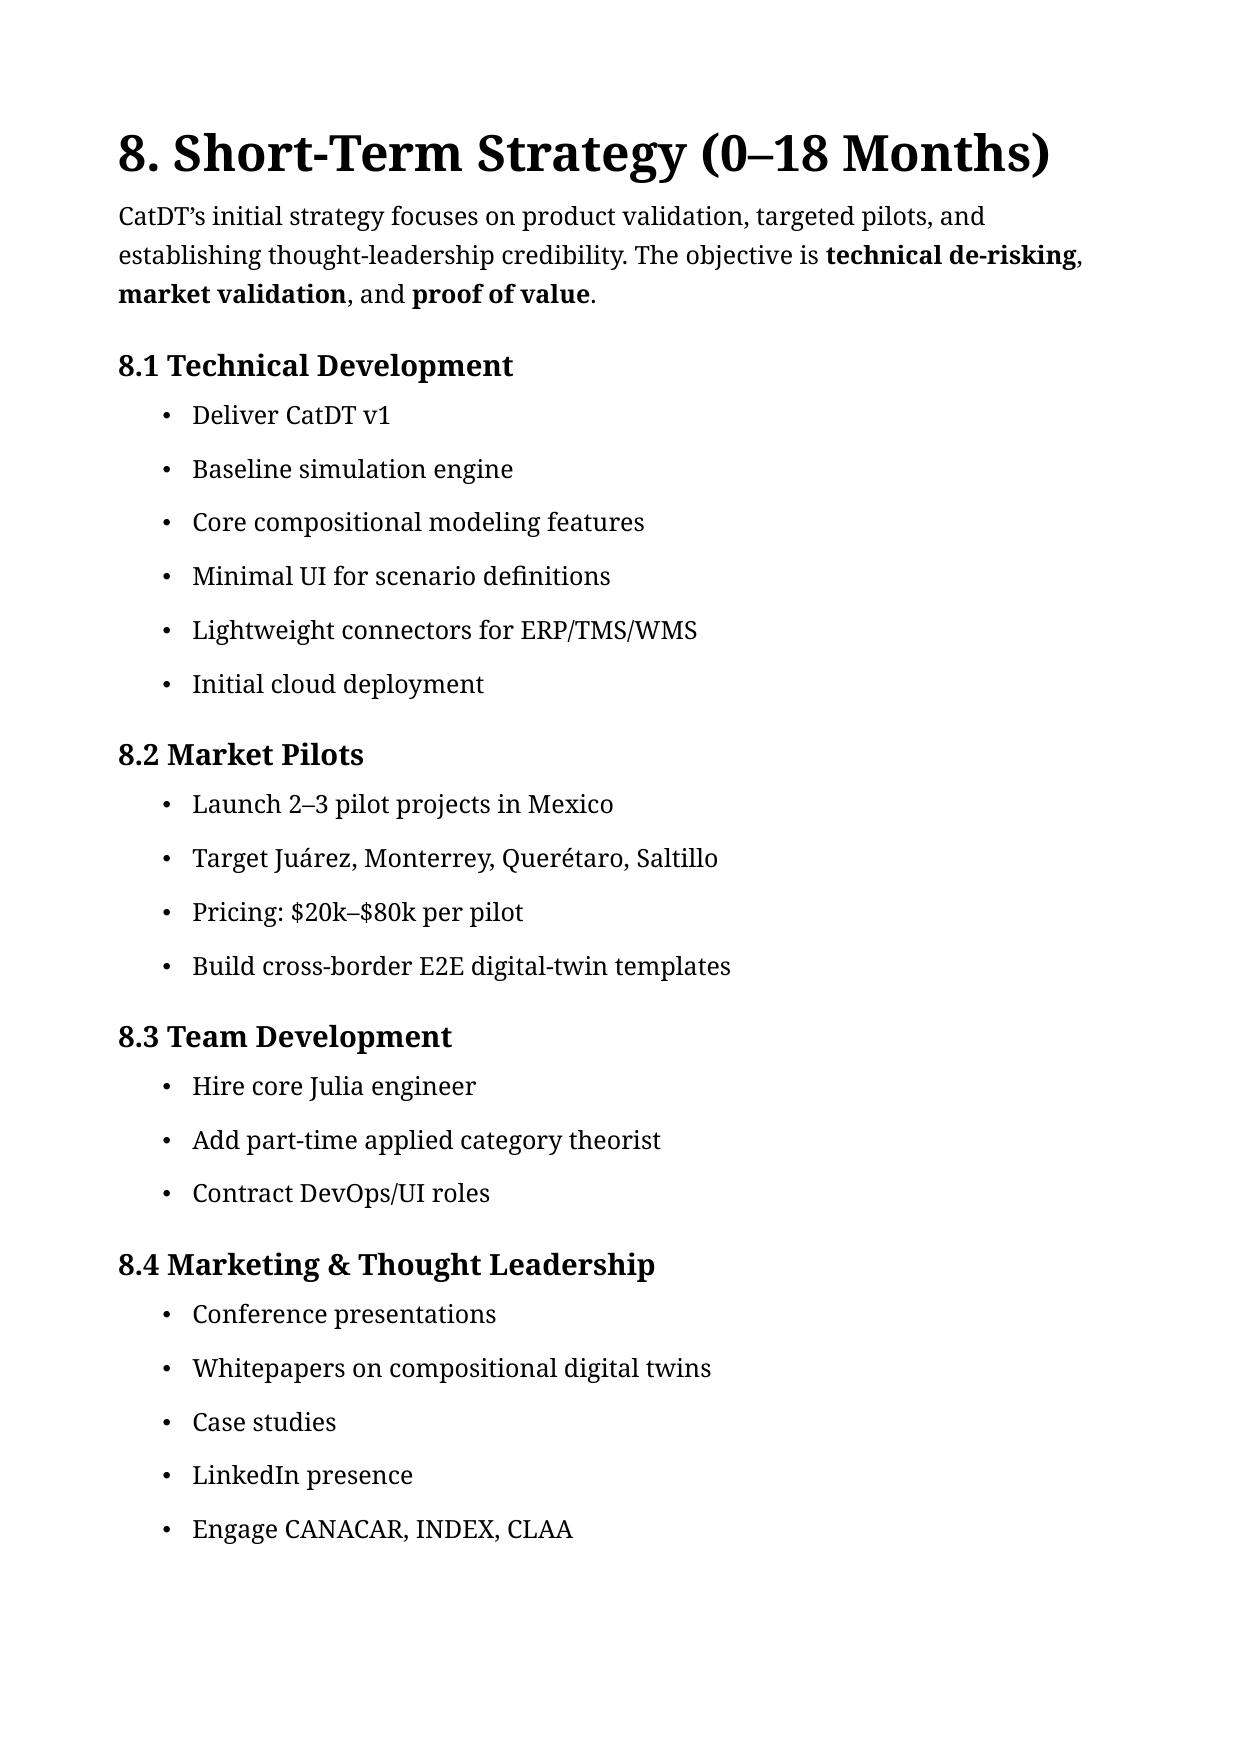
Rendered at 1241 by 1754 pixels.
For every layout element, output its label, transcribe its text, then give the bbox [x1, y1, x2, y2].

list Deliver CatDT v1 [162, 398, 1122, 432]
list Engage CANACAR, INDEX, CLAA [162, 1512, 1122, 1546]
list Contract DevOps/UI roles [162, 1176, 1122, 1210]
list Launch 2–3 pilot projects in Mexico [162, 787, 1122, 821]
list Minimal UI for scenario definitions [162, 559, 1122, 593]
list Hire core Julia engineer [162, 1069, 1122, 1103]
list Pricing: $20k–$80k per pilot [162, 894, 1122, 928]
list Build cross-border E2E digital-twin templates [162, 948, 1122, 982]
list Baseline simulation engine [162, 451, 1122, 485]
list Add part-time applied category theorist [162, 1122, 1122, 1156]
list LinkedIn presence [162, 1458, 1122, 1492]
subtitle 8.1 Technical Development [118, 345, 1122, 385]
list Whitepapers on compositional digital twins [162, 1350, 1122, 1384]
subtitle 8.3 Team Development [118, 1016, 1122, 1056]
list Case studies [162, 1404, 1122, 1438]
subtitle 8. Short-Term Strategy (0–18 Months) [118, 118, 1122, 186]
text CatDT’s initial strategy focuses on product validation, targeted pilots, and establishing thought-leadership credibility. The objective is technical de-risking, market validation, and proof of value. [118, 199, 1122, 311]
list Core compositional modeling features [162, 505, 1122, 539]
list Conference presentations [162, 1297, 1122, 1331]
list Initial cloud deployment [162, 666, 1122, 700]
subtitle 8.2 Market Pilots [118, 735, 1122, 774]
list Target Juárez, Monterrey, Querétaro, Saltillo [162, 841, 1122, 875]
list Lightweight connectors for ERP/TMS/WMS [162, 613, 1122, 647]
subtitle 8.4 Marketing & Thought Leadership [118, 1244, 1122, 1284]
